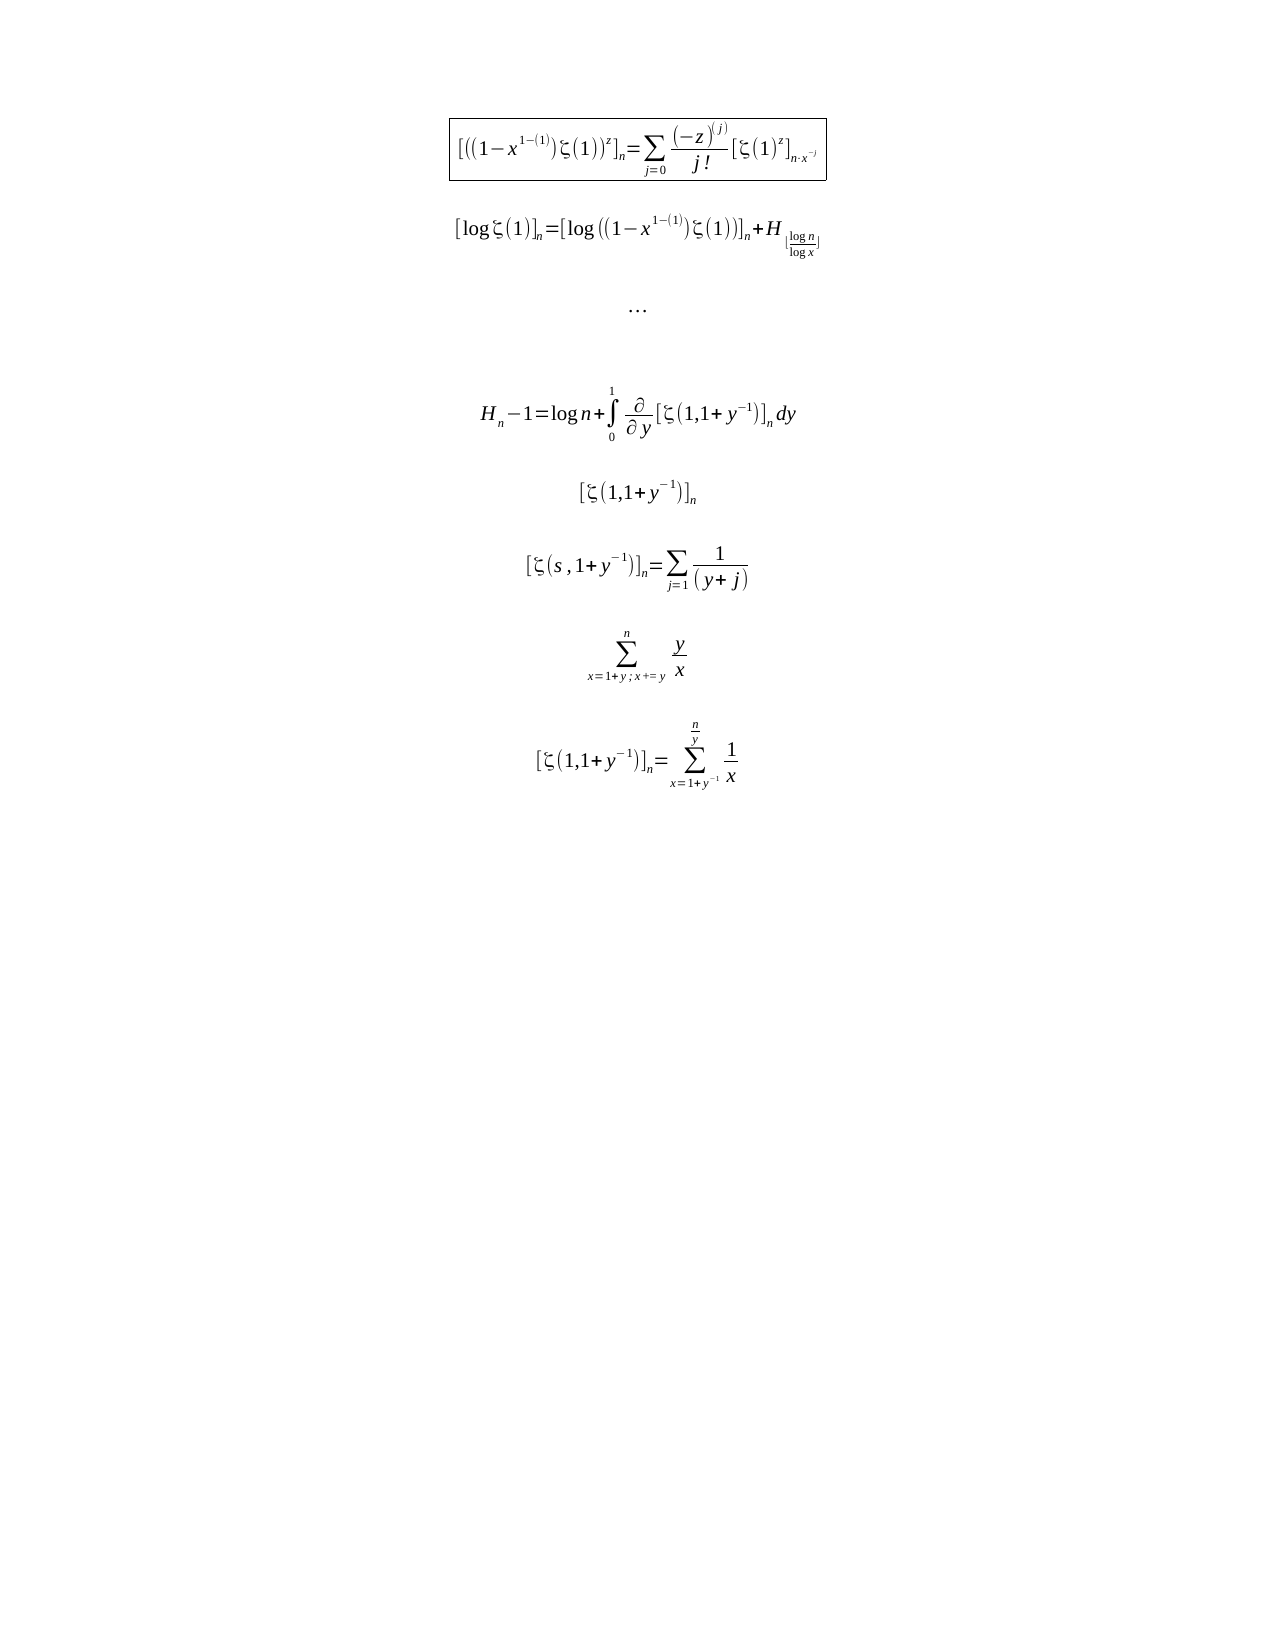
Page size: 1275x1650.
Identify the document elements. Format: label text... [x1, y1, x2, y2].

text … [118, 293, 1157, 317]
